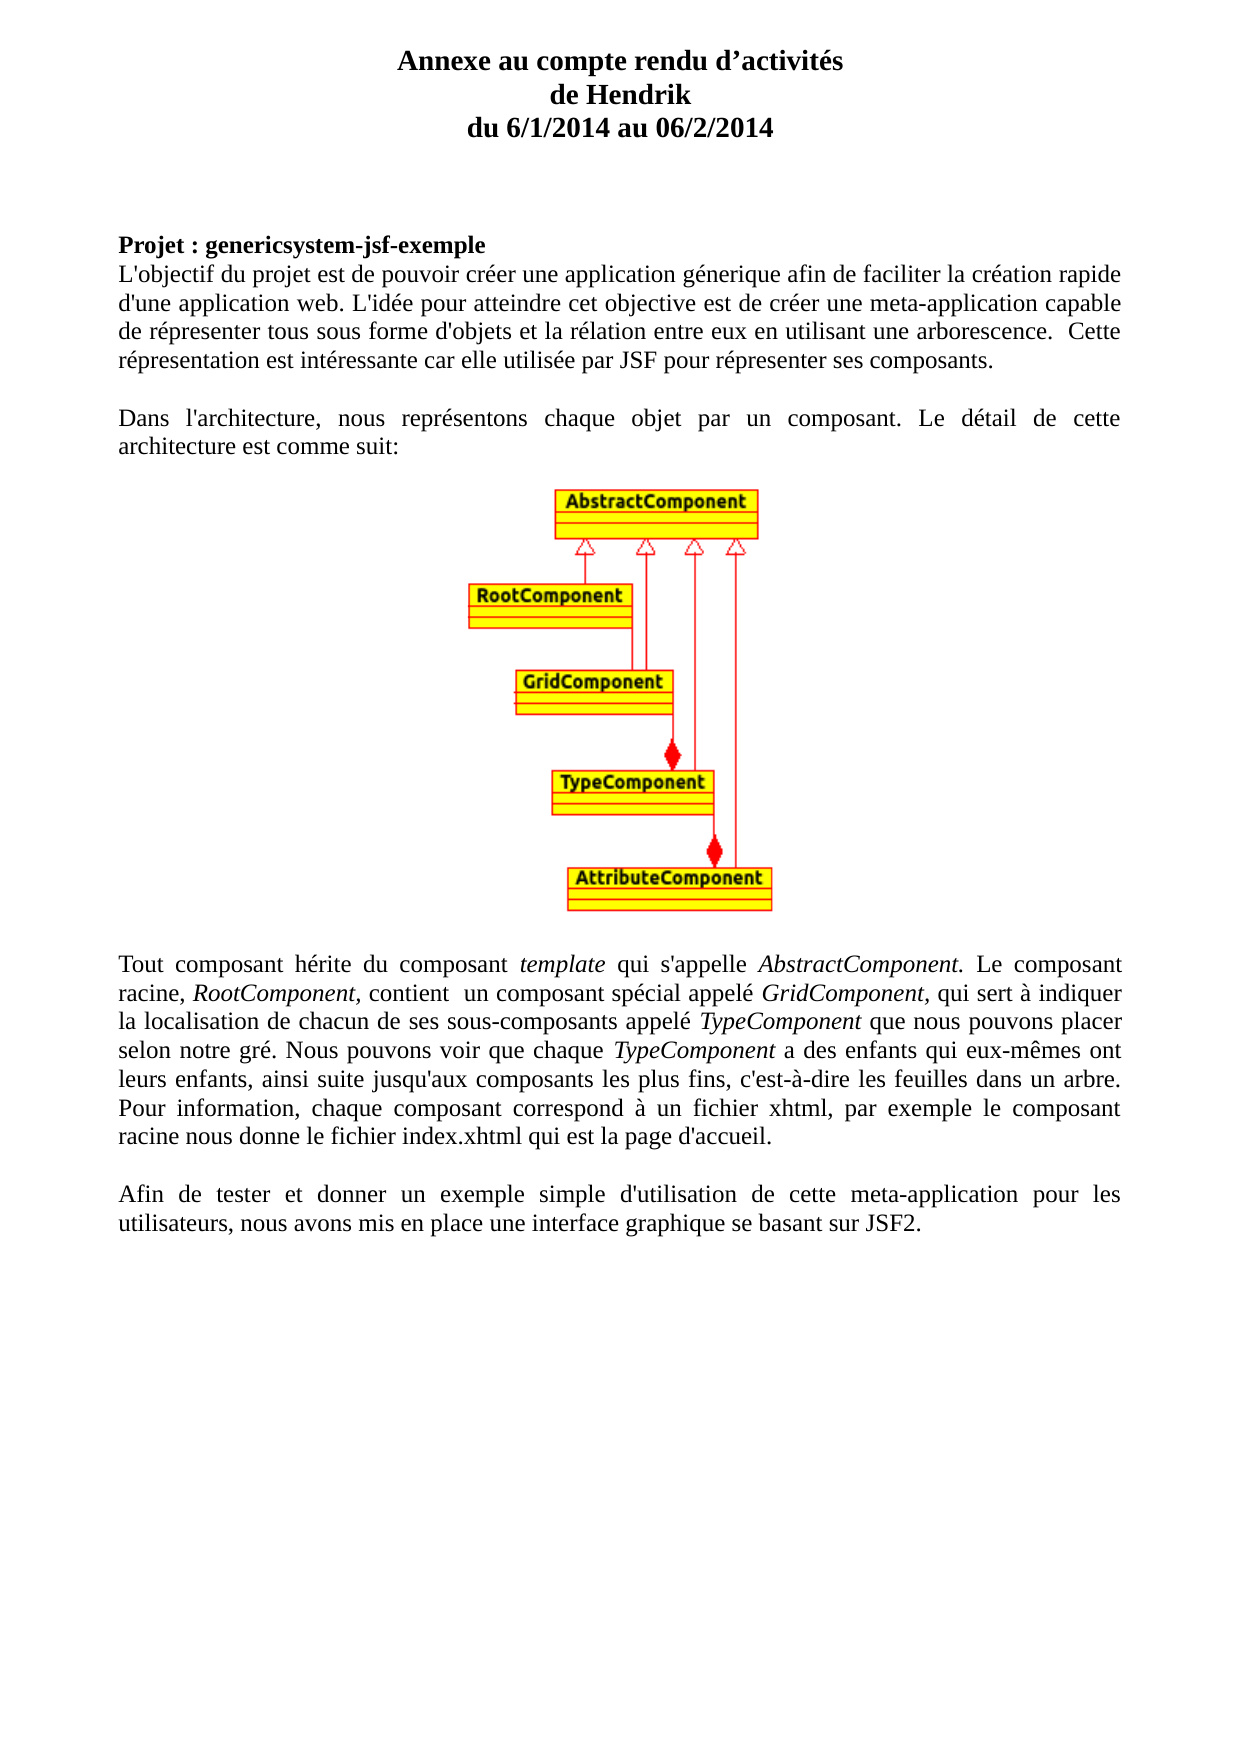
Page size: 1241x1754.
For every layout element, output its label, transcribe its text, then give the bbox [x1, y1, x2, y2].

text Projet : genericsystem-jsf-exemple [118, 230, 1122, 259]
text de Hendrik [118, 77, 1122, 110]
text Afin de tester et donner un exemple simple d'utilisation de cette meta-application pour les utilisateurs, nous avons mis en place une interface graphique se basant sur JSF2. [118, 1179, 1122, 1236]
text Annexe au compte rendu d’activités [118, 43, 1122, 77]
text du 6/1/2014 au 06/2/2014 [118, 110, 1122, 144]
picture [467, 488, 773, 913]
text Dans l'architecture, nous représentons chaque objet par un composant. Le détail de cette architecture est comme suit: [118, 403, 1122, 460]
text L'objectif du projet est de pouvoir créer une application génerique afin de faciliter la création rapide d'une application web. L'idée pour atteindre cet objective est de créer une meta-application capable de répresenter tous sous forme d'objets et la rélation entre eux en utilisant une arborescence. Cette répresentation est intéressante car elle utilisée par JSF pour répresenter ses composants. [118, 259, 1122, 374]
text Tout composant hérite du composant template qui s'appelle AbstractComponent. Le composant racine, RootComponent, contient un composant spécial appelé GridComponent, qui sert à indiquer la localisation de chacun de ses sous-composants appelé TypeComponent que nous pouvons placer selon notre gré. Nous pouvons voir que chaque TypeComponent a des enfants qui eux-mêmes ont leurs enfants, ainsi suite jusqu'aux composants les plus fins, c'est-à-dire les feuilles dans un arbre. Pour information, chaque composant correspond à un fichier xhtml, par exemple le composant racine nous donne le fichier index.xhtml qui est la page d'accueil. [118, 949, 1122, 1150]
